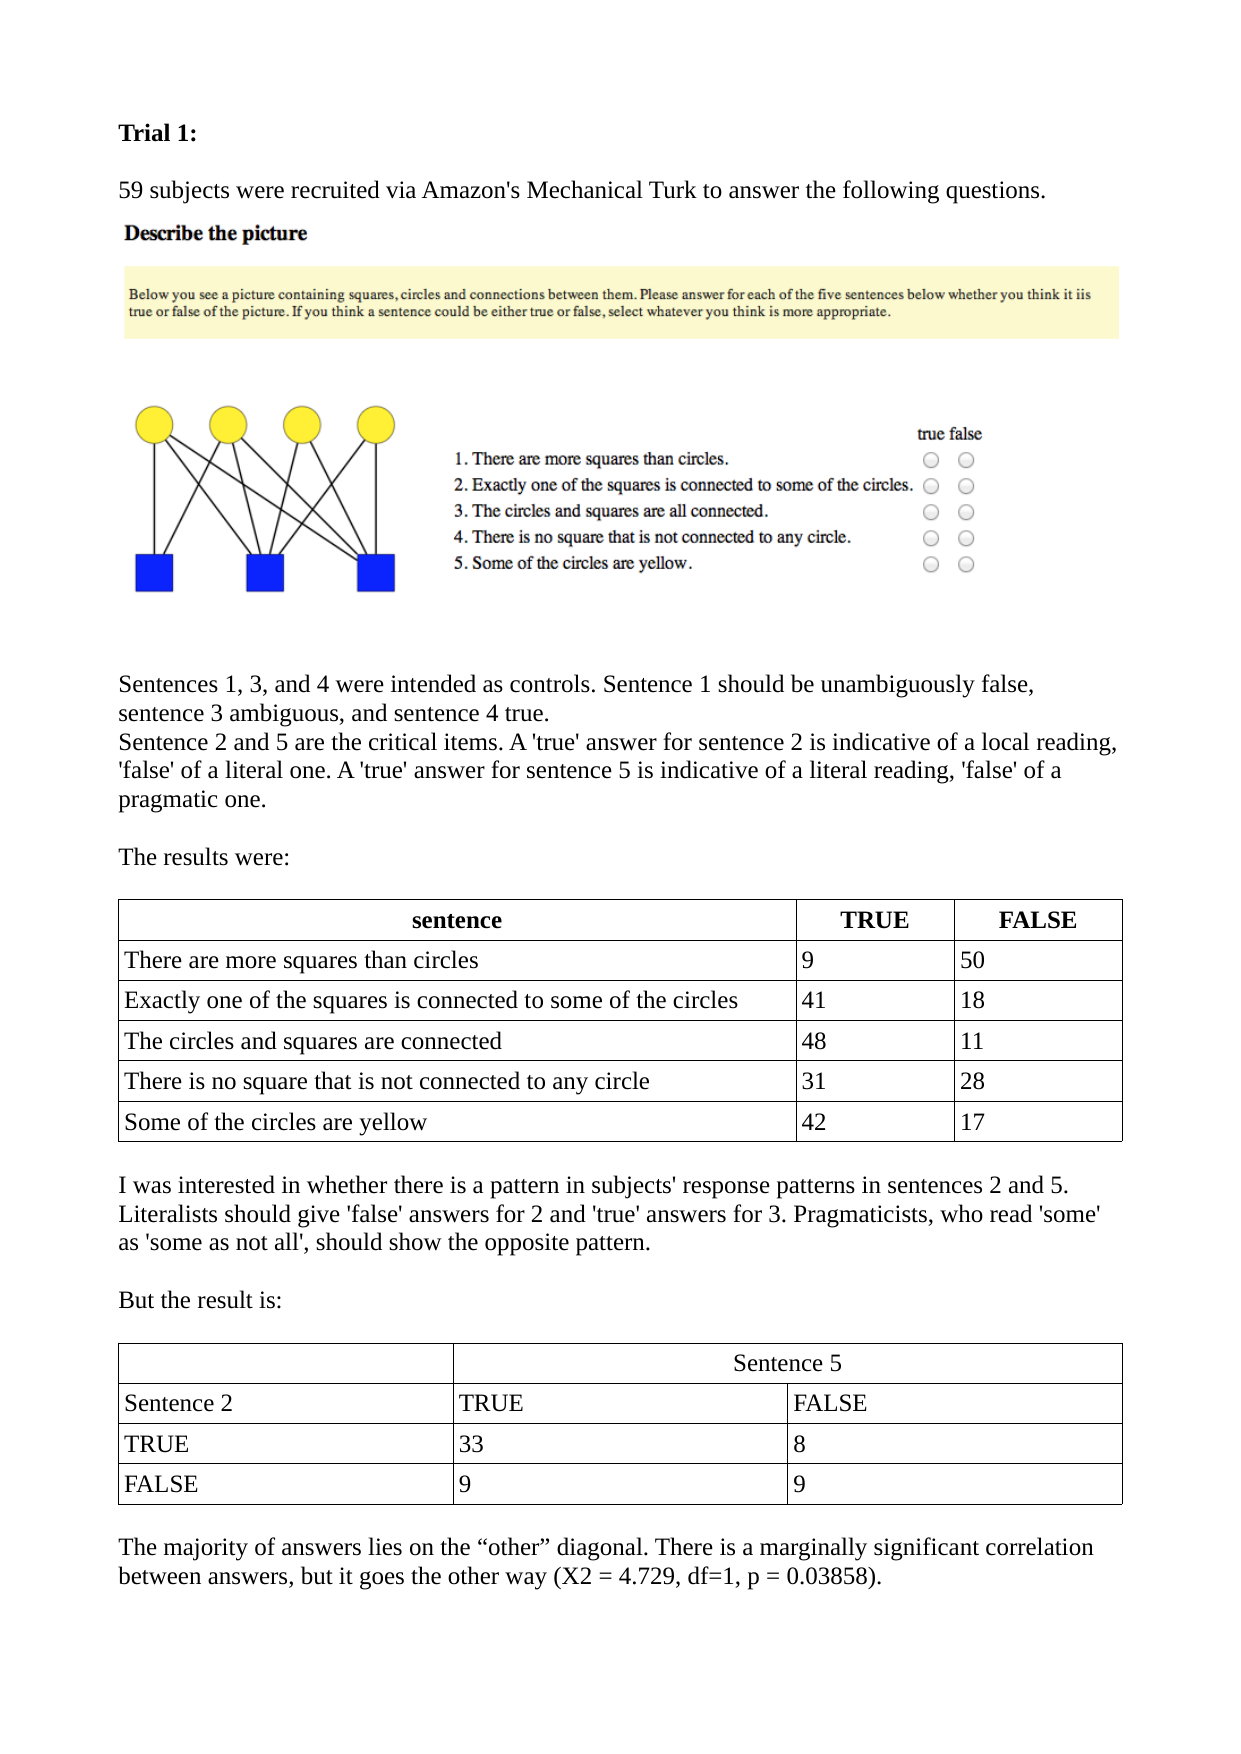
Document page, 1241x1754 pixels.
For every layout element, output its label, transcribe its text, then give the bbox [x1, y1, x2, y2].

table_cell 31 [797, 1061, 954, 1101]
table_cell 9 [797, 941, 954, 980]
table_cell There are more squares than circles [119, 941, 796, 980]
picture [121, 221, 1125, 612]
table_header FALSE [955, 900, 1122, 939]
table_cell 50 [955, 941, 1122, 980]
text Sentences 1, 3, and 4 were intended as controls. Sentence 1 should be unambiguously false, sentence 3 ambiguous, and sentence 4 true. [118, 669, 1122, 727]
table_cell 28 [955, 1061, 1122, 1101]
table_cell 42 [797, 1102, 954, 1141]
text The results were: [118, 842, 1122, 870]
table_header Sentence 5 [454, 1344, 1122, 1383]
text The majority of answers lies on the “other” diagonal. There is a marginally significant correlation between answers, but it goes the other way (X2 = 4.729, df=1, p = 0.03858). [118, 1532, 1122, 1590]
table_cell Some of the circles are yellow [119, 1102, 796, 1141]
table_cell 18 [955, 981, 1122, 1020]
table_cell 8 [788, 1424, 1122, 1463]
text 59 subjects were recruited via Amazon's Mechanical Turk to answer the following questions. [118, 176, 1122, 204]
table_cell 11 [955, 1021, 1122, 1060]
table_cell 9 [788, 1464, 1122, 1504]
table_header TRUE [797, 900, 954, 939]
table_cell 41 [797, 981, 954, 1020]
table_cell 33 [454, 1424, 787, 1463]
table_cell Exactly one of the squares is connected to some of the circles [119, 981, 796, 1020]
table_header sentence [119, 900, 796, 939]
text Trial 1: [118, 118, 1122, 147]
table_header [119, 1344, 453, 1383]
text I was interested in whether there is a pattern in subjects' response patterns in sentences 2 and 5. Literalists should give 'false' answers for 2 and 'true' answers for 3. Pragmaticists, who read 'some' as 'some as not all', should show the opposite pattern. [118, 1170, 1122, 1256]
table_cell There is no square that is not connected to any circle [119, 1061, 796, 1101]
table_cell Sentence 2 [119, 1384, 453, 1423]
table_cell TRUE [454, 1384, 787, 1423]
text But the result is: [118, 1285, 1122, 1314]
table_cell FALSE [119, 1464, 453, 1504]
table_cell 9 [454, 1464, 787, 1504]
table_cell TRUE [119, 1424, 453, 1463]
table_cell 48 [797, 1021, 954, 1060]
text Sentence 2 and 5 are the critical items. A 'true' answer for sentence 2 is indicative of a local reading, 'false' of a literal one. A 'true' answer for sentence 5 is indicative of a literal reading, 'false' of a pragmatic one. [118, 727, 1122, 813]
table_cell 17 [955, 1102, 1122, 1141]
table_cell The circles and squares are connected [119, 1021, 796, 1060]
table_cell FALSE [788, 1384, 1122, 1423]
